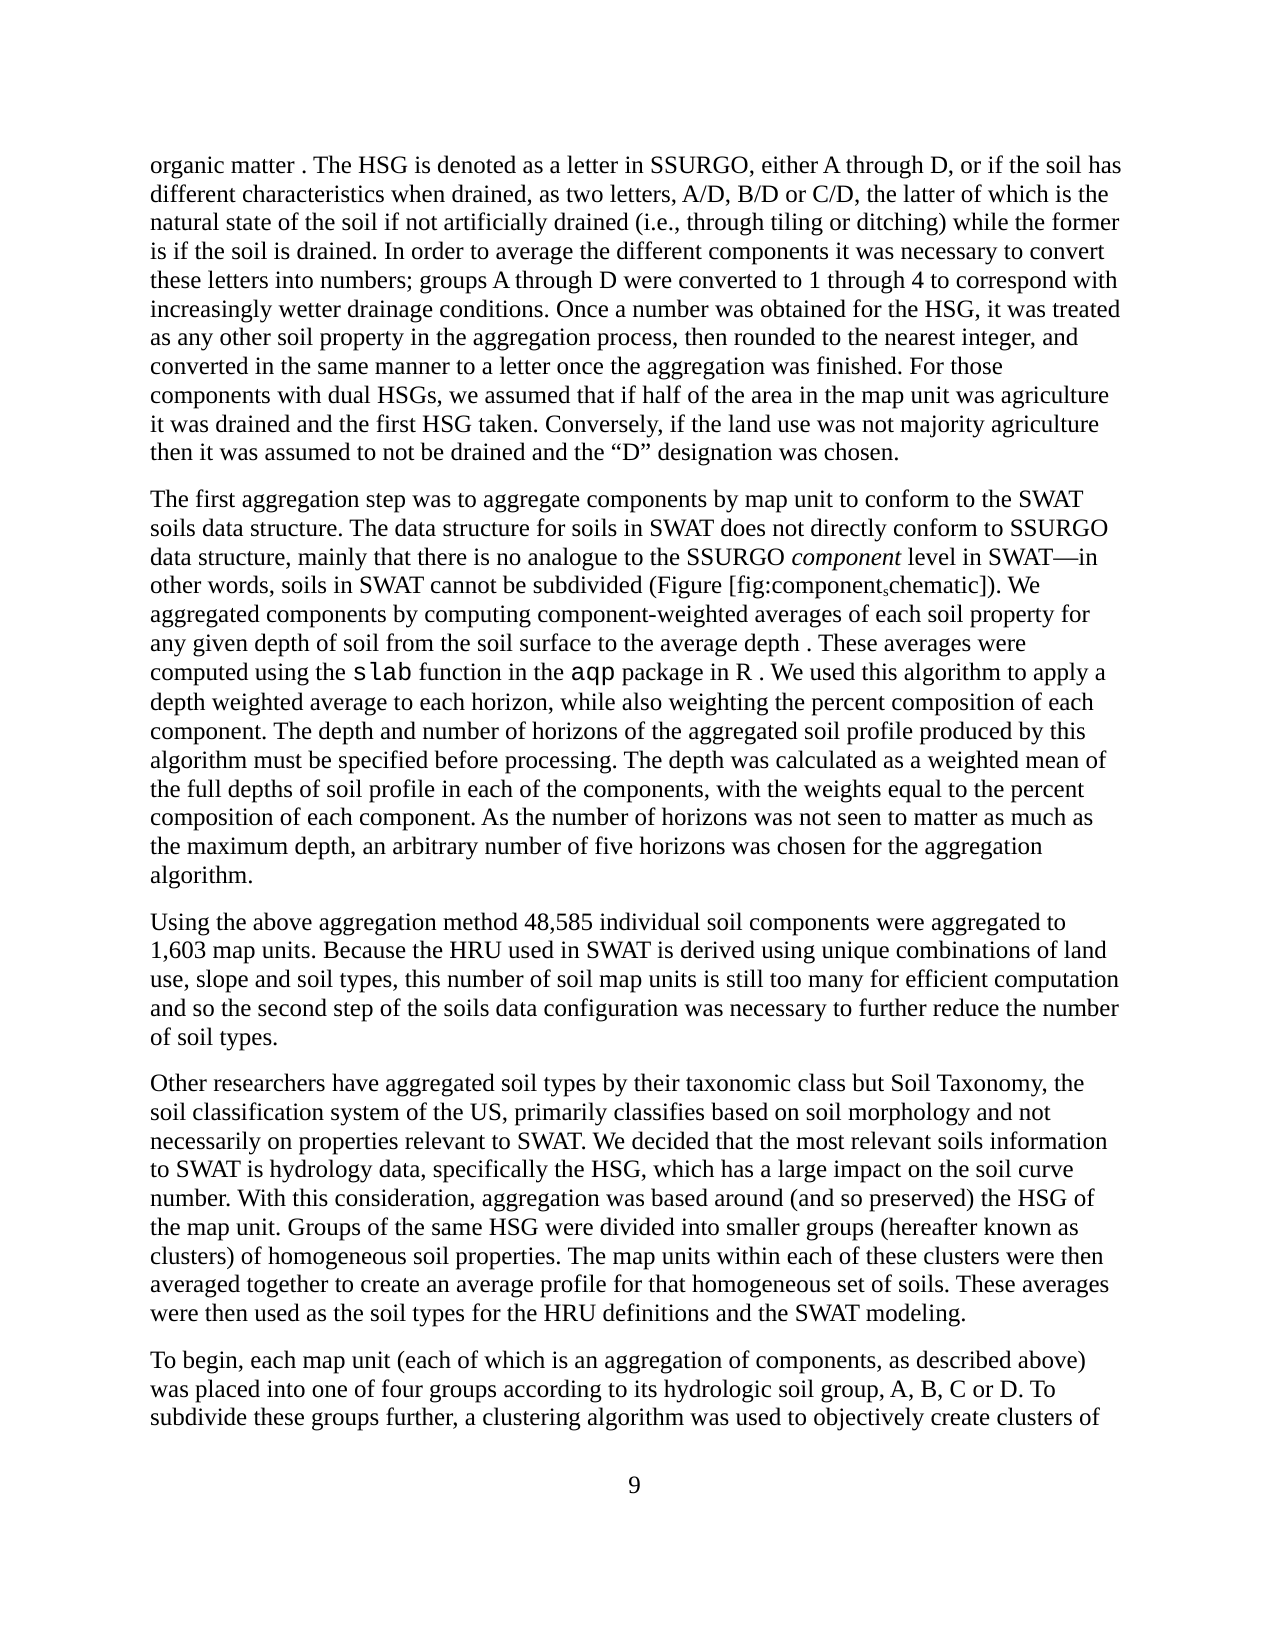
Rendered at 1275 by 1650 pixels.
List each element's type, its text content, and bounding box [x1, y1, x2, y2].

text organic matter . The HSG is denoted as a letter in SSURGO, either A through D, or if the soil has different characteristics when drained, as two letters, A/D, B/D or C/D, the latter of which is the natural state of the soil if not artificially drained (i.e., through tiling or ditching) while the former is if the soil is drained. In order to average the different components it was necessary to convert these letters into numbers; groups A through D were converted to 1 through 4 to correspond with increasingly wetter drainage conditions. Once a number was obtained for the HSG, it was treated as any other soil property in the aggregation process, then rounded to the nearest integer, and converted in the same manner to a letter once the aggregation was finished. For those components with dual HSGs, we assumed that if half of the area in the map unit was agriculture it was drained and the first HSG taken. Conversely, if the land use was not majority agriculture then it was assumed to not be drained and the “D” designation was chosen. [150, 150, 1125, 466]
text Other researchers have aggregated soil types by their taxonomic class but Soil Taxonomy, the soil classification system of the US, primarily classifies based on soil morphology and not necessarily on properties relevant to SWAT. We decided that the most relevant soils information to SWAT is hydrology data, specifically the HSG, which has a large impact on the soil curve number. With this consideration, aggregation was based around (and so preserved) the HSG of the map unit. Groups of the same HSG were divided into smaller groups (hereafter known as clusters) of homogeneous soil properties. The map units within each of these clusters were then averaged together to create an average profile for that homogeneous set of soils. These averages were then used as the soil types for the HRU definitions and the SWAT modeling. [150, 1068, 1125, 1327]
text To begin, each map unit (each of which is an aggregation of components, as described above) was placed into one of four groups according to its hydrologic soil group, A, B, C or D. To subdivide these groups further, a clustering algorithm was used to objectively create clusters of [150, 1345, 1125, 1431]
text Using the above aggregation method 48,585 individual soil components were aggregated to 1,603 map units. Because the HRU used in SWAT is derived using unique combinations of land use, slope and soil types, this number of soil map units is still too many for efficient computation and so the second step of the soils data configuration was necessary to further reduce the number of soil types. [150, 907, 1125, 1050]
text The first aggregation step was to aggregate components by map unit to conform to the SWAT soils data structure. The data structure for soils in SWAT does not directly conform to SSURGO data structure, mainly that there is no analogue to the SSURGO component level in SWAT—in other words, soils in SWAT cannot be subdivided (Figure [fig:componentschematic]). We aggregated components by computing component-weighted averages of each soil property for any given depth of soil from the soil surface to the average depth . These averages were computed using the slab function in the aqp package in R . We used this algorithm to apply a depth weighted average to each horizon, while also weighting the percent composition of each component. The depth and number of horizons of the aggregated soil profile produced by this algorithm must be specified before processing. The depth was calculated as a weighted mean of the full depths of soil profile in each of the components, with the weights equal to the percent composition of each component. As the number of horizons was not seen to matter as much as the maximum depth, an arbitrary number of five horizons was chosen for the aggregation algorithm. [150, 484, 1125, 889]
